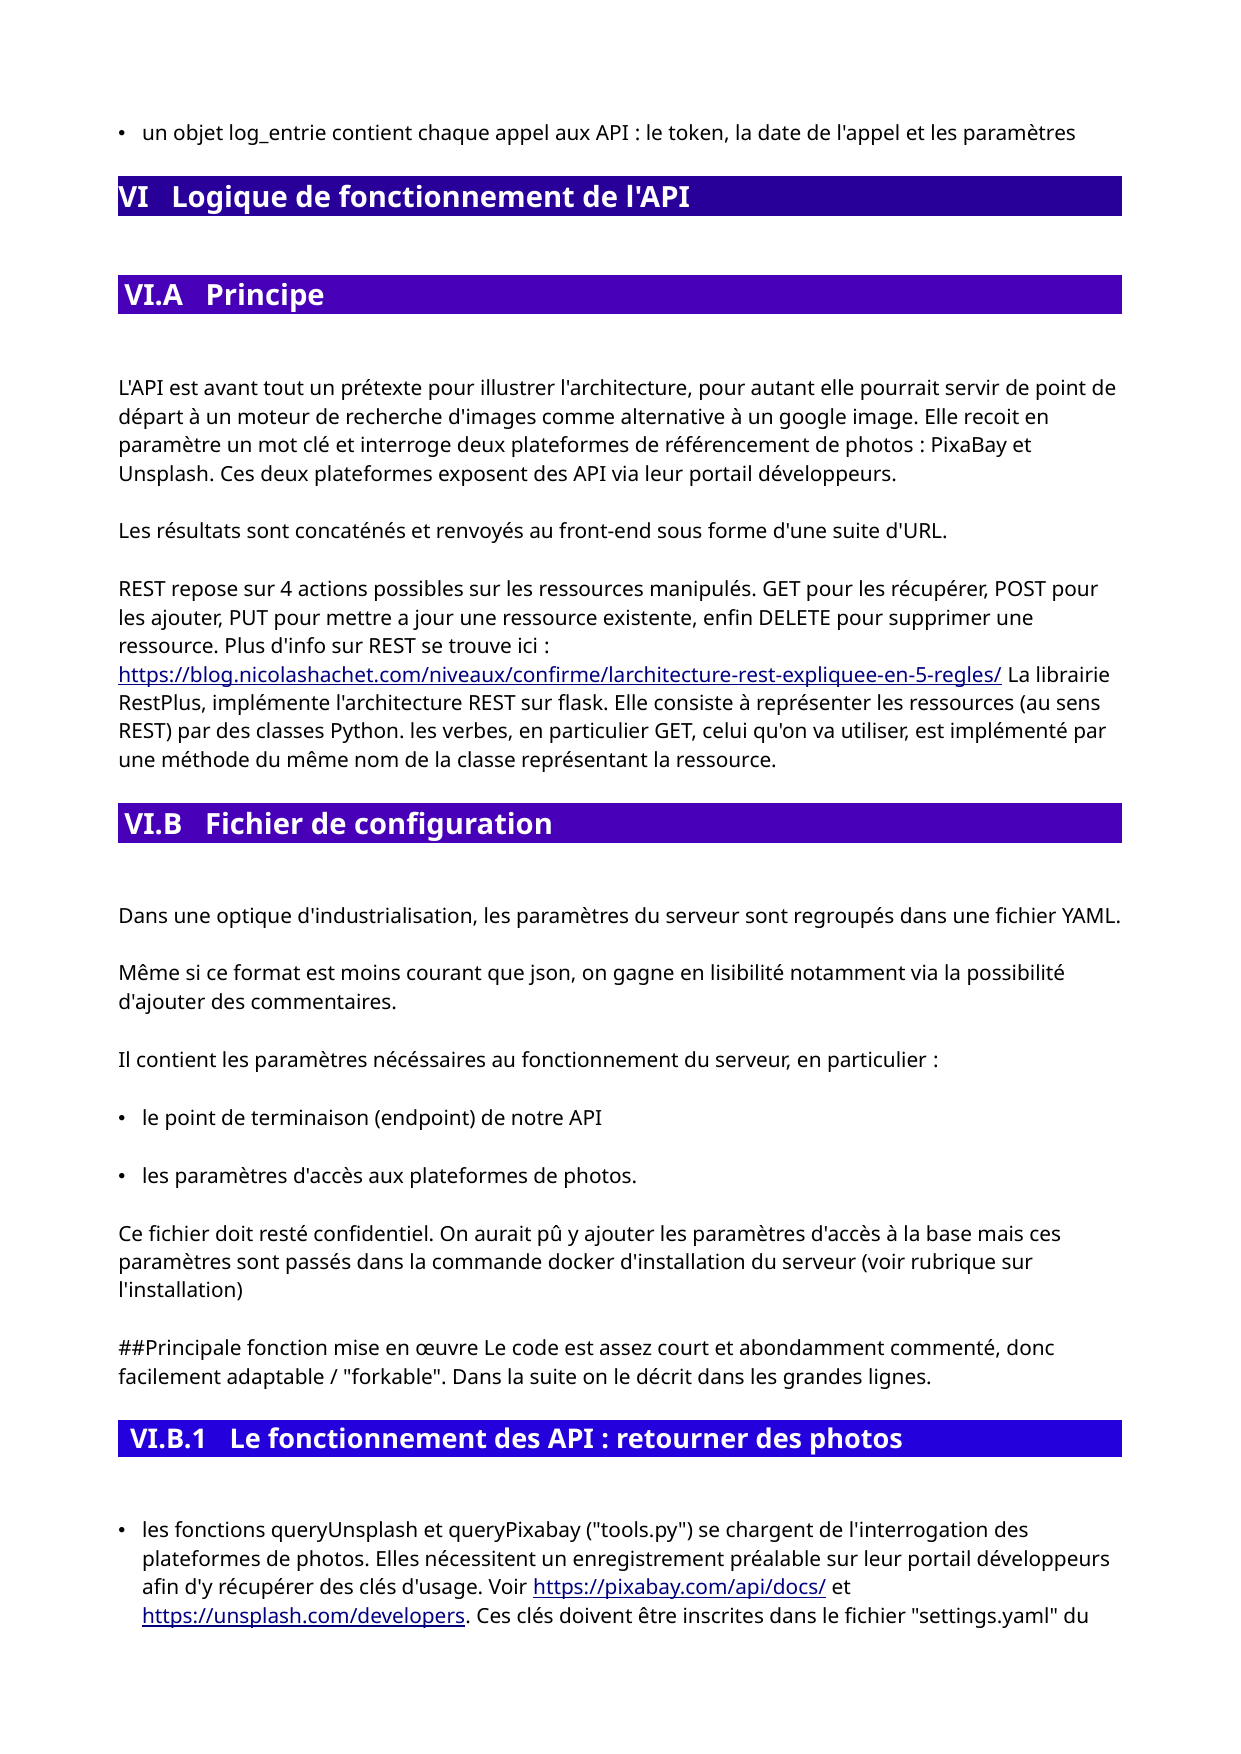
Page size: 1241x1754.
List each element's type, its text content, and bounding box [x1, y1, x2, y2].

text Les résultats sont concaténés et renvoyés au front-end sous forme d'une suite d'URL. [118, 517, 1122, 545]
text Il contient les paramètres nécéssaires au fonctionnement du serveur, en particulier : [118, 1045, 1122, 1073]
subtitle Fichier de configuration [118, 803, 1122, 843]
subtitle Logique de fonctionnement de l'API [118, 176, 1122, 216]
subtitle Le fonctionnement des API : retourner des photos [118, 1420, 1122, 1457]
text REST repose sur 4 actions possibles sur les ressources manipulés. GET pour les récupérer, POST pour les ajouter, PUT pour mettre a jour une ressource existente, enfin DELETE pour supprimer une ressource. Plus d'info sur REST se trouve ici : https://blog.nicolashachet.com/niveaux/confirme/larchitecture-rest-expliquee-en-5-regles/ La librairie RestPlus, implémente l'architecture REST sur flask. Elle consiste à représenter les ressources (au sens REST) par des classes Python. les verbes, en particulier GET, celui qu'on va utiliser, est implémenté par une méthode du même nom de la classe représentant la ressource. [118, 574, 1122, 773]
list le point de terminaison (endpoint) de notre API [118, 1103, 1122, 1131]
list les paramètres d'accès aux plateformes de photos. [118, 1161, 1122, 1189]
text Dans une optique d'industrialisation, les paramètres du serveur sont regroupés dans une fichier YAML. Même si ce format est moins courant que json, on gagne en lisibilité notamment via la possibilité d'ajouter des commentaires. [118, 902, 1122, 1015]
subtitle Principe [118, 275, 1122, 314]
text Ce fichier doit resté confidentiel. On aurait pû y ajouter les paramètres d'accès à la base mais ces paramètres sont passés dans la commande docker d'installation du serveur (voir rubrique sur l'installation) [118, 1219, 1122, 1304]
list un objet log_entrie contient chaque appel aux API : le token, la date de l'appel et les paramètres [118, 118, 1122, 147]
list les fonctions queryUnsplash et queryPixabay ("tools.py") se chargent de l'interrogation des plateformes de photos. Elles nécessitent un enregistrement préalable sur leur portail développeurs afin d'y récupérer des clés d'usage. Voir https://pixabay.com/api/docs/ et https://unsplash.com/developers. Ces clés doivent être inscrites dans le fichier "settings.yaml" du [118, 1516, 1122, 1629]
text L'API est avant tout un prétexte pour illustrer l'architecture, pour autant elle pourrait servir de point de départ à un moteur de recherche d'images comme alternative à un google image. Elle recoit en paramètre un mot clé et interroge deux plateformes de référencement de photos : PixaBay et Unsplash. Ces deux plateformes exposent des API via leur portail développeurs. [118, 373, 1122, 487]
text ##Principale fonction mise en œuvre Le code est assez court et abondamment commenté, donc facilement adaptable / "forkable". Dans la suite on le décrit dans les grandes lignes. [118, 1333, 1122, 1390]
